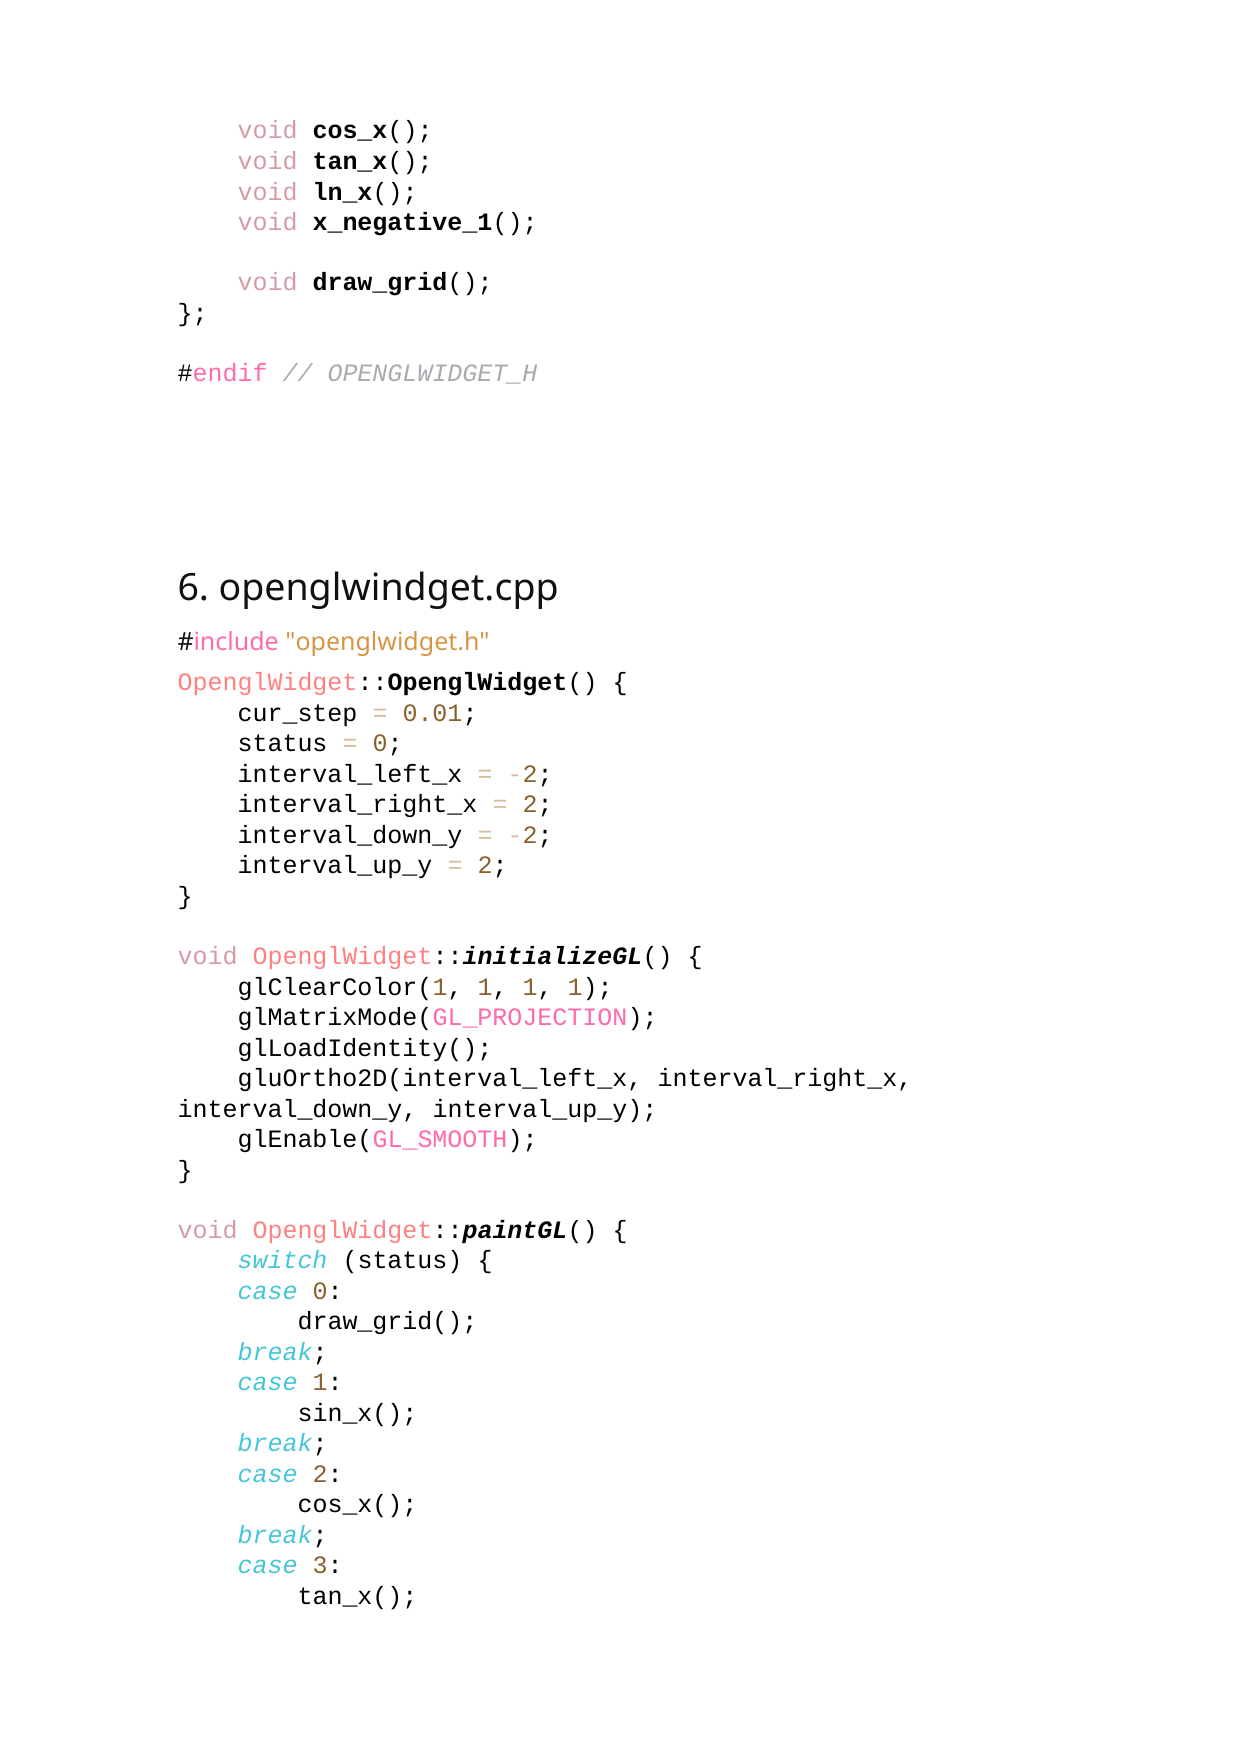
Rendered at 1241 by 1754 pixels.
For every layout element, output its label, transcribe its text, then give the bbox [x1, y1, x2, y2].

text break; [177, 1339, 1152, 1368]
text draw_grid(); [177, 1309, 1152, 1337]
text void OpenglWidget::paintGL() { [177, 1217, 1152, 1246]
text gluOrtho2D(interval_left_x, interval_right_x, interval_down_y, interval_up_y); [177, 1066, 1152, 1124]
text tan_x(); [177, 1583, 1152, 1612]
text cos_x(); [177, 1492, 1152, 1520]
text #endif // OPENGLWIDGET_H [177, 360, 1152, 388]
text status = 0; [177, 731, 1152, 759]
text } [177, 1157, 1152, 1186]
text break; [177, 1431, 1152, 1459]
text interval_left_x = -2; [177, 762, 1152, 790]
text void tan_x(); [177, 149, 1152, 177]
text glClearColor(1, 1, 1, 1); [177, 974, 1152, 1002]
text glEnable(GL_SMOOTH); [177, 1127, 1152, 1155]
text glLoadIdentity(); [177, 1035, 1152, 1063]
text void draw_grid(); [177, 270, 1152, 298]
text case 1: [177, 1370, 1152, 1398]
text interval_down_y = -2; [177, 823, 1152, 851]
text } [177, 884, 1152, 912]
text cur_step = 0.01; [177, 701, 1152, 729]
text case 3: [177, 1553, 1152, 1581]
text void cos_x(); [177, 118, 1152, 146]
text void OpenglWidget::initializeGL() { [177, 944, 1152, 972]
text glMatrixMode(GL_PROJECTION); [177, 1005, 1152, 1033]
subtitle #include "openglwidget.h" [177, 623, 1152, 657]
text void ln_x(); [177, 179, 1152, 207]
text OpenglWidget::OpenglWidget() { [177, 670, 1152, 698]
text case 0: [177, 1278, 1152, 1307]
subtitle 6. openglwindget.cpp [177, 560, 1152, 611]
text void x_negative_1(); [177, 210, 1152, 238]
text }; [177, 300, 1152, 328]
text interval_right_x = 2; [177, 792, 1152, 820]
text switch (status) { [177, 1248, 1152, 1276]
text case 2: [177, 1461, 1152, 1490]
text interval_up_y = 2; [177, 853, 1152, 881]
text sin_x(); [177, 1400, 1152, 1429]
text break; [177, 1522, 1152, 1551]
